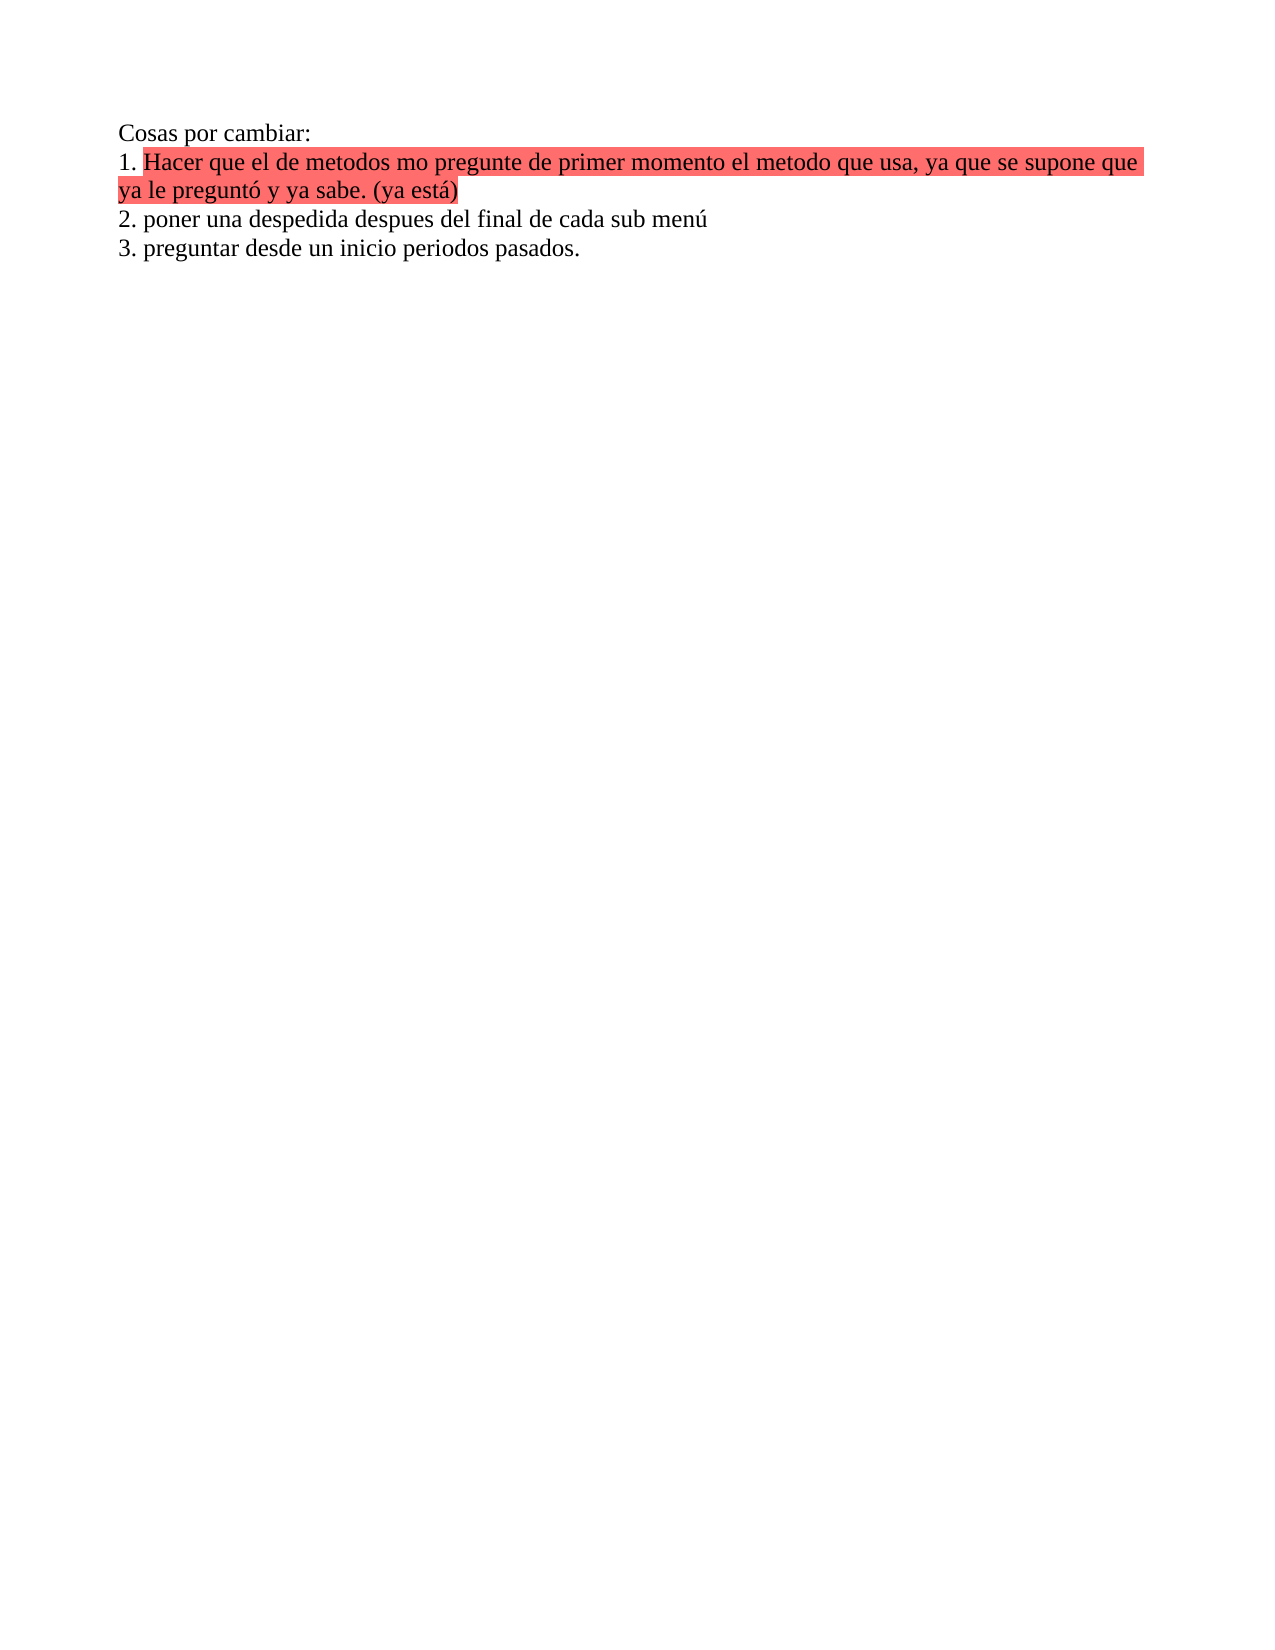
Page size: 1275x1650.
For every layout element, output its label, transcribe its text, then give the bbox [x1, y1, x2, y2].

text 1. Hacer que el de metodos mo pregunte de primer momento el metodo que usa, ya que se supone que ya le preguntó y ya sabe. (ya está) [118, 147, 1157, 204]
text 2. poner una despedida despues del final de cada sub menú [118, 204, 1157, 233]
text Cosas por cambiar: [118, 118, 1157, 147]
text 3. preguntar desde un inicio periodos pasados. [118, 233, 1157, 262]
